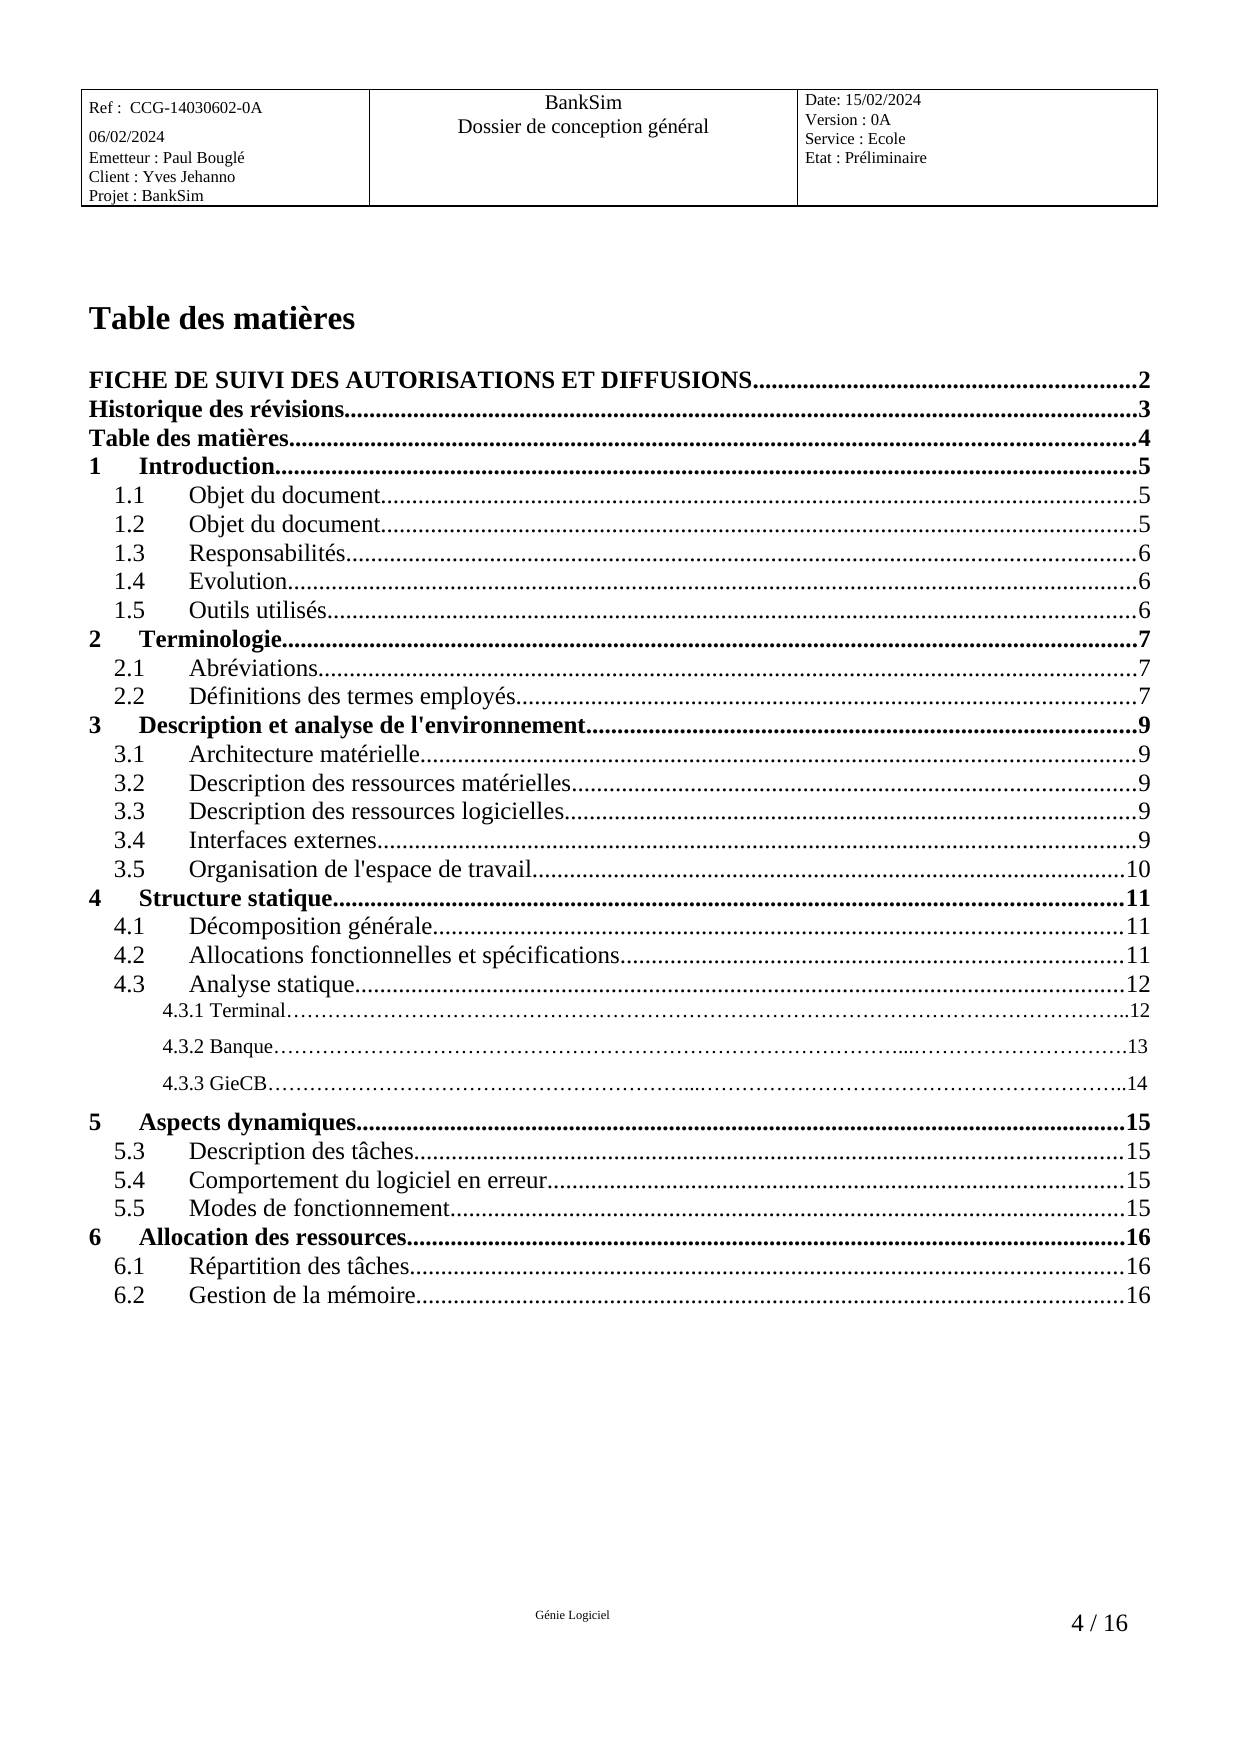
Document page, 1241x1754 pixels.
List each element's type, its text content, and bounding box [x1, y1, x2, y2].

text 5.4 Comportement du logiciel en erreur 15 [114, 1165, 1152, 1193]
text 4.1 Décomposition générale 11 [114, 911, 1152, 940]
text FICHE DE SUIVI DES AUTORISATIONS ET DIFFUSIONS 2 [89, 365, 1152, 394]
text 3.4 Interfaces externes 9 [114, 825, 1152, 854]
text 5.5 Modes de fonctionnement 15 [114, 1193, 1152, 1222]
text 1.3 Responsabilités 6 [114, 538, 1152, 566]
text 5.3 Description des tâches 15 [114, 1136, 1152, 1165]
text 1.5 Outils utilisés 6 [114, 595, 1152, 624]
text 1.2 Objet du document 5 [114, 509, 1152, 538]
text 1.1 Objet du document 5 [114, 480, 1152, 509]
text 1.4 Evolution 6 [114, 566, 1152, 595]
text 3.2 Description des ressources matérielles 9 [114, 768, 1152, 796]
text 4.3.2 Banque………………………………………………………………………………...………………………….13 [162, 1034, 1152, 1058]
text 4.2 Allocations fonctionnelles et spécifications 11 [114, 940, 1152, 969]
text 3.1 Architecture matérielle 9 [114, 739, 1152, 768]
text 4 Structure statique 11 [89, 883, 1152, 911]
text 2.1 Abréviations 7 [114, 653, 1152, 681]
text 4.3 Analyse statique 12 [114, 969, 1152, 998]
subtitle Table des matières [89, 298, 1152, 336]
text 6.1 Répartition des tâches 16 [114, 1251, 1152, 1280]
text 6 Allocation des ressources 16 [89, 1222, 1152, 1251]
text 4.3.1 Terminal…………………………………………………………………………………………………………..12 [162, 998, 1152, 1022]
text 6.2 Gestion de la mémoire 16 [114, 1280, 1152, 1308]
text Table des matières 4 [89, 423, 1152, 451]
text 1 Introduction 5 [89, 451, 1152, 480]
text 2 Terminologie 7 [89, 624, 1152, 653]
text 2.2 Définitions des termes employés 7 [114, 681, 1152, 710]
text 5 Aspects dynamiques 15 [89, 1107, 1152, 1136]
text 3 Description et analyse de l'environnement 9 [89, 710, 1152, 739]
text 3.3 Description des ressources logicielles 9 [114, 796, 1152, 825]
text 3.5 Organisation de l'espace de travail 10 [114, 854, 1152, 883]
text Historique des révisions 3 [89, 394, 1152, 423]
text 4.3.3 GieCB……………………………………………………...……………………………………………………..14 [162, 1071, 1152, 1095]
